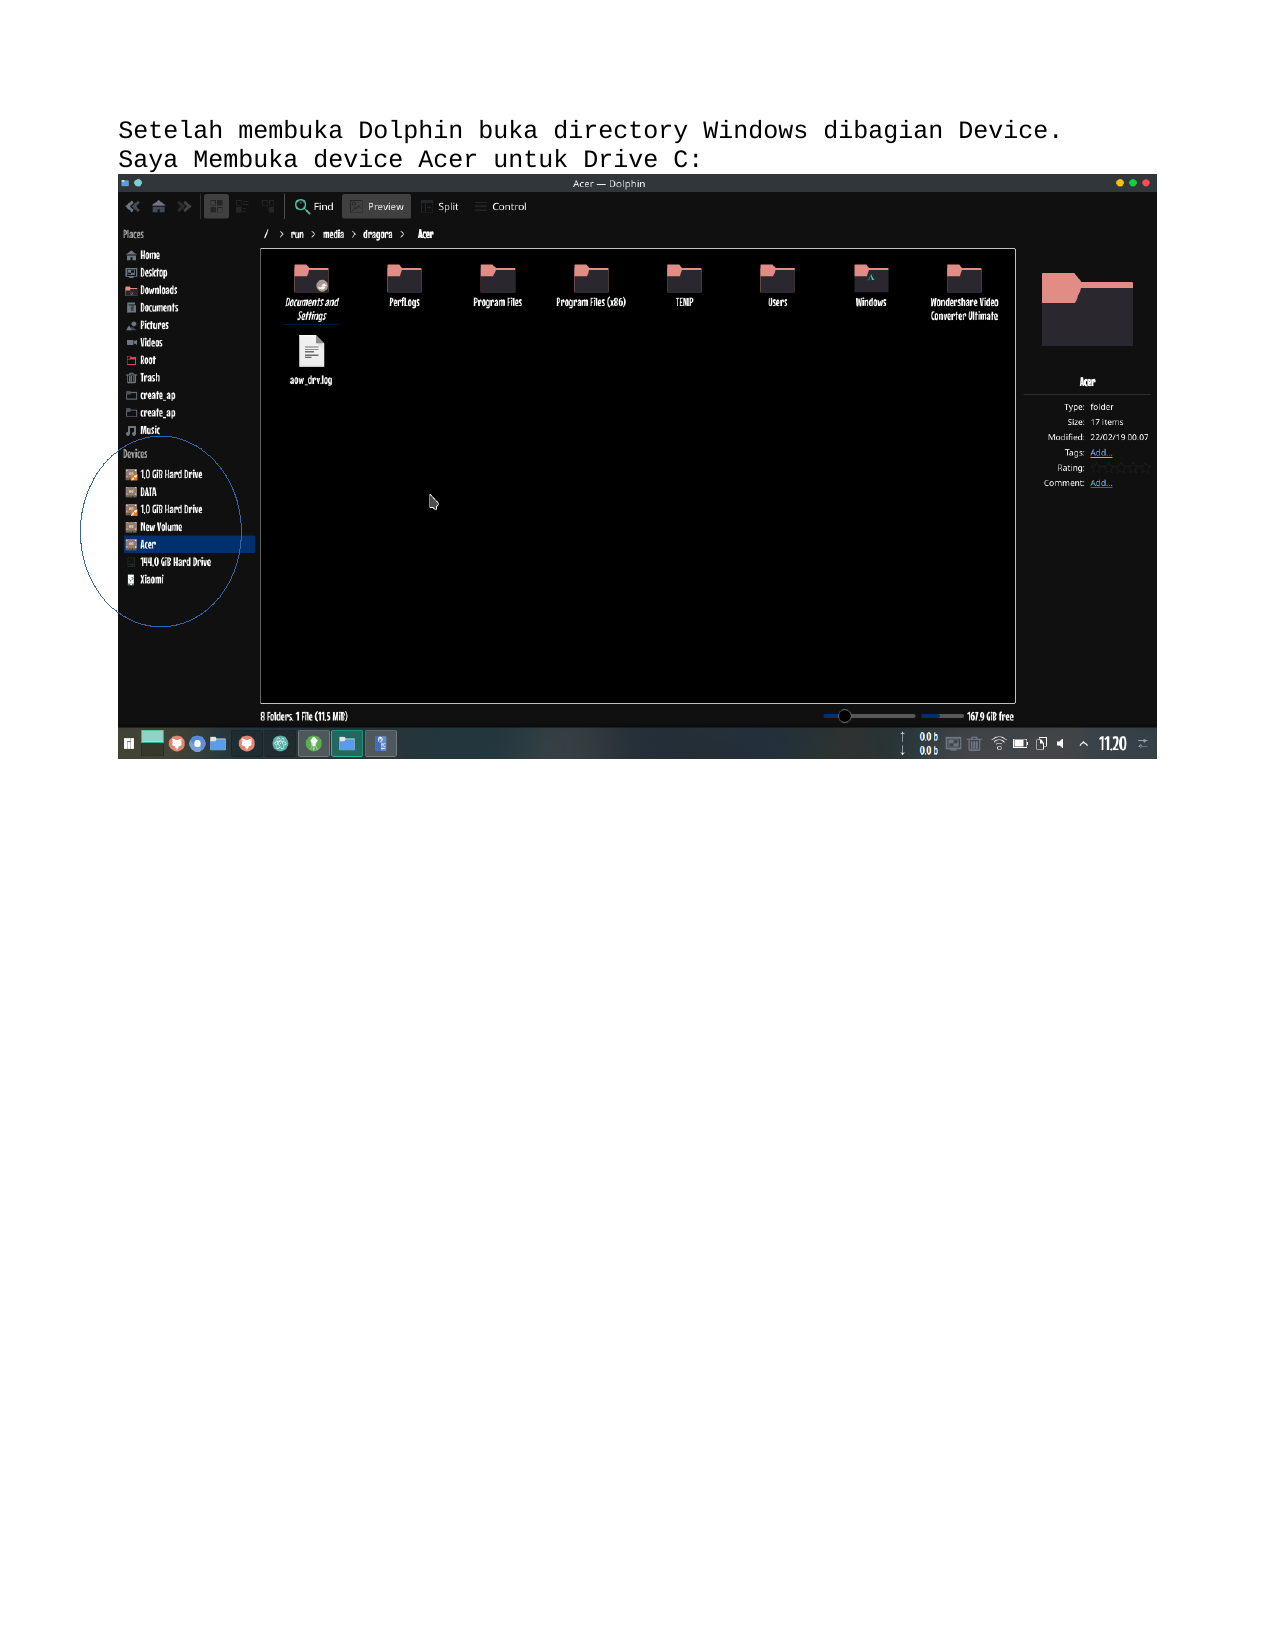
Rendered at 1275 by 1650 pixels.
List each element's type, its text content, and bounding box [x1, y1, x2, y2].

text Saya Membuka device Acer untuk Drive C: [118, 146, 1157, 174]
text Setelah membuka Dolphin buka directory Windows dibagian Device. [118, 118, 1157, 146]
picture [118, 174, 1157, 759]
